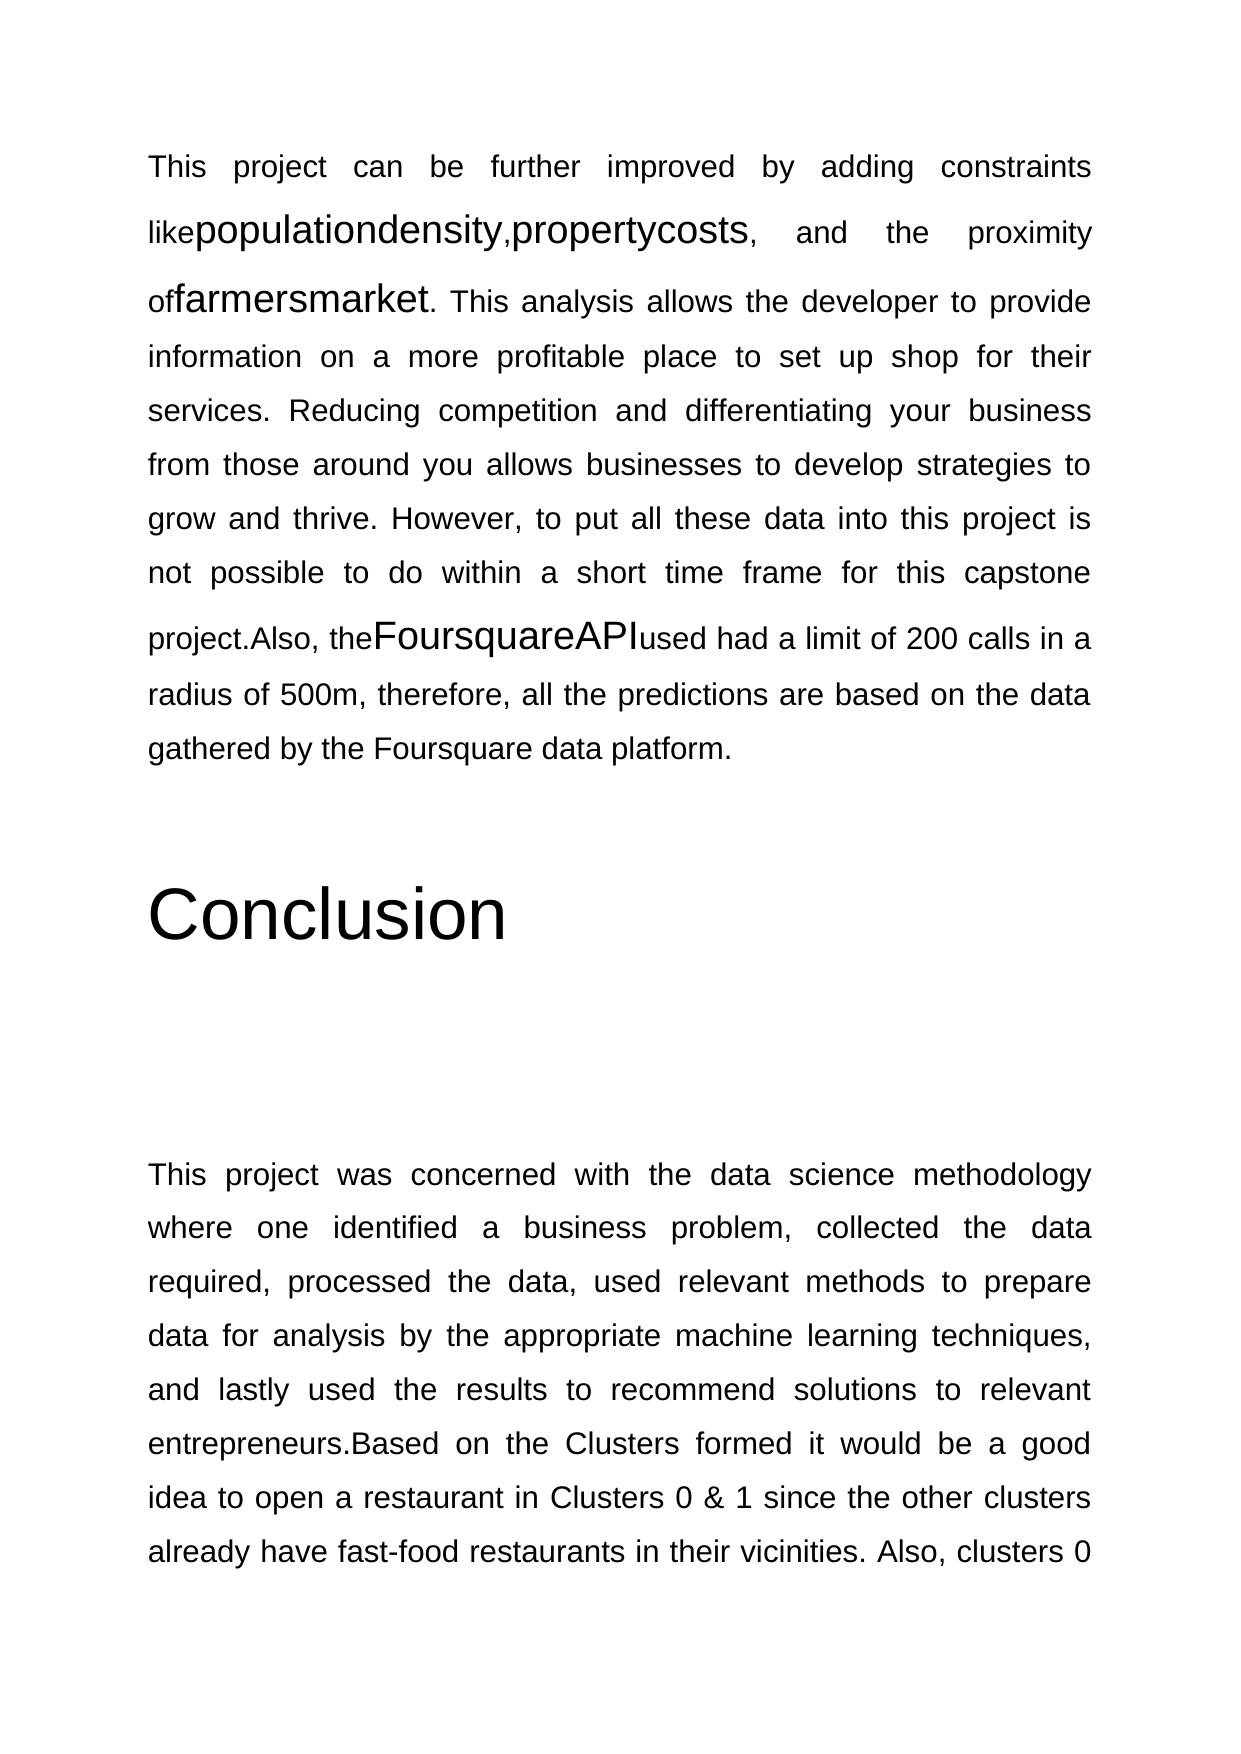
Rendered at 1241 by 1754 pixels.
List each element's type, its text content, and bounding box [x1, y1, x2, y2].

text This project can be further improved by adding constraints likepopulationdensity,propertycosts, and the proximity offarmersmarket. This analysis allows the developer to provide information on a more profitable place to set up shop for their services. Reducing competition and differentiating your business from those around you allows businesses to develop strategies to grow and thrive. However, to put all these data into this project is not possible to do within a short time frame for this capstone project.Also, theFoursquareAPIused had a limit of 200 calls in a radius of 500m, therefore, all the predictions are based on the data gathered by the Foursquare data platform. [148, 148, 1093, 766]
text Conclusion [148, 871, 1093, 955]
text This project was concerned with the data science methodology where one identified a business problem, collected the data required, processed the data, used relevant methods to prepare data for analysis by the appropriate machine learning techniques, and lastly used the results to recommend solutions to relevant entrepreneurs.Based on the Clusters formed it would be a good idea to open a restaurant in Clusters 0 & 1 since the other clusters already have fast-food restaurants in their vicinities. Also, clusters 0 [148, 1156, 1093, 1569]
